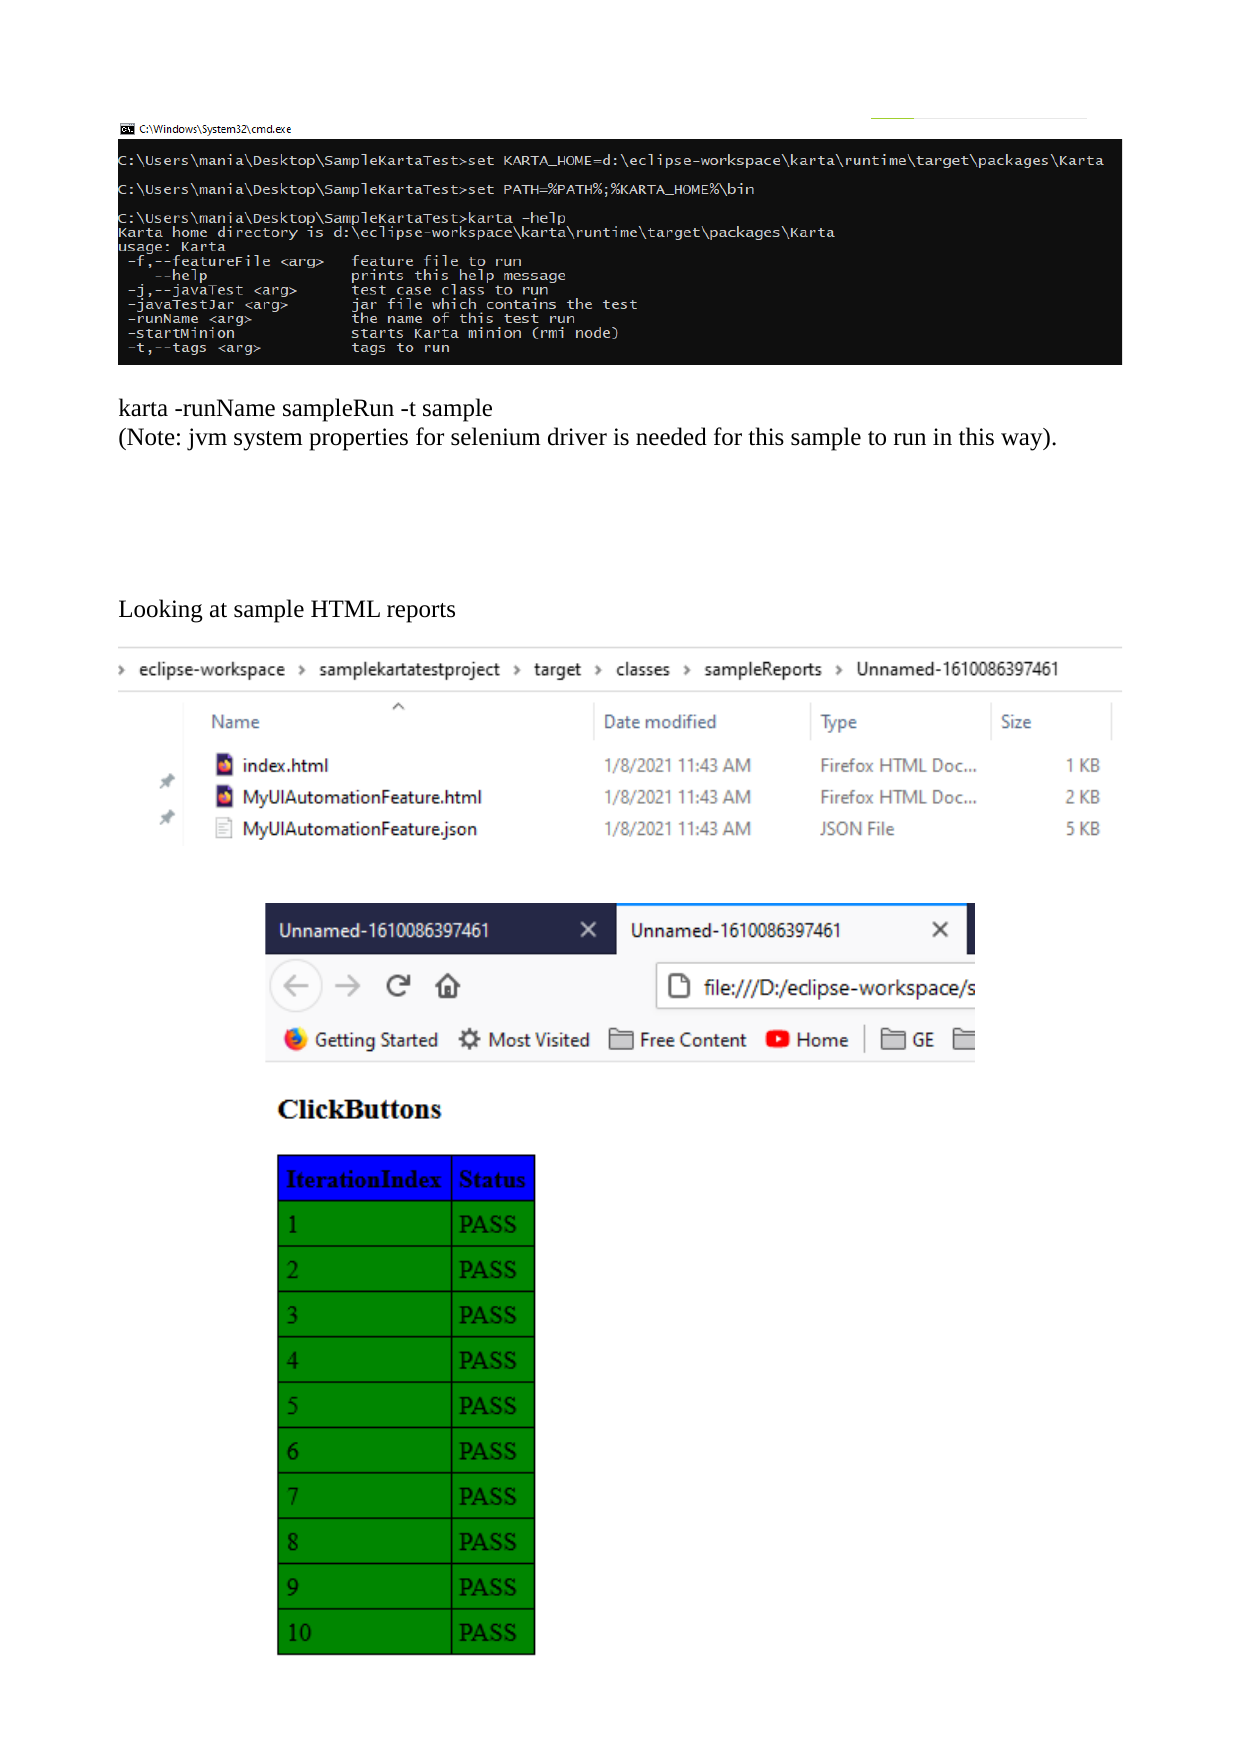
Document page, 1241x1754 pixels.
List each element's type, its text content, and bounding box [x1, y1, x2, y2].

picture [118, 118, 1123, 365]
picture [265, 903, 975, 1685]
text karta -runName sampleRun -t sample [118, 393, 1122, 422]
text (Note: jvm system properties for selenium driver is needed for this sample to run in this way). [118, 422, 1122, 450]
picture [118, 644, 1123, 846]
text Looking at sample HTML reports [118, 594, 1122, 623]
